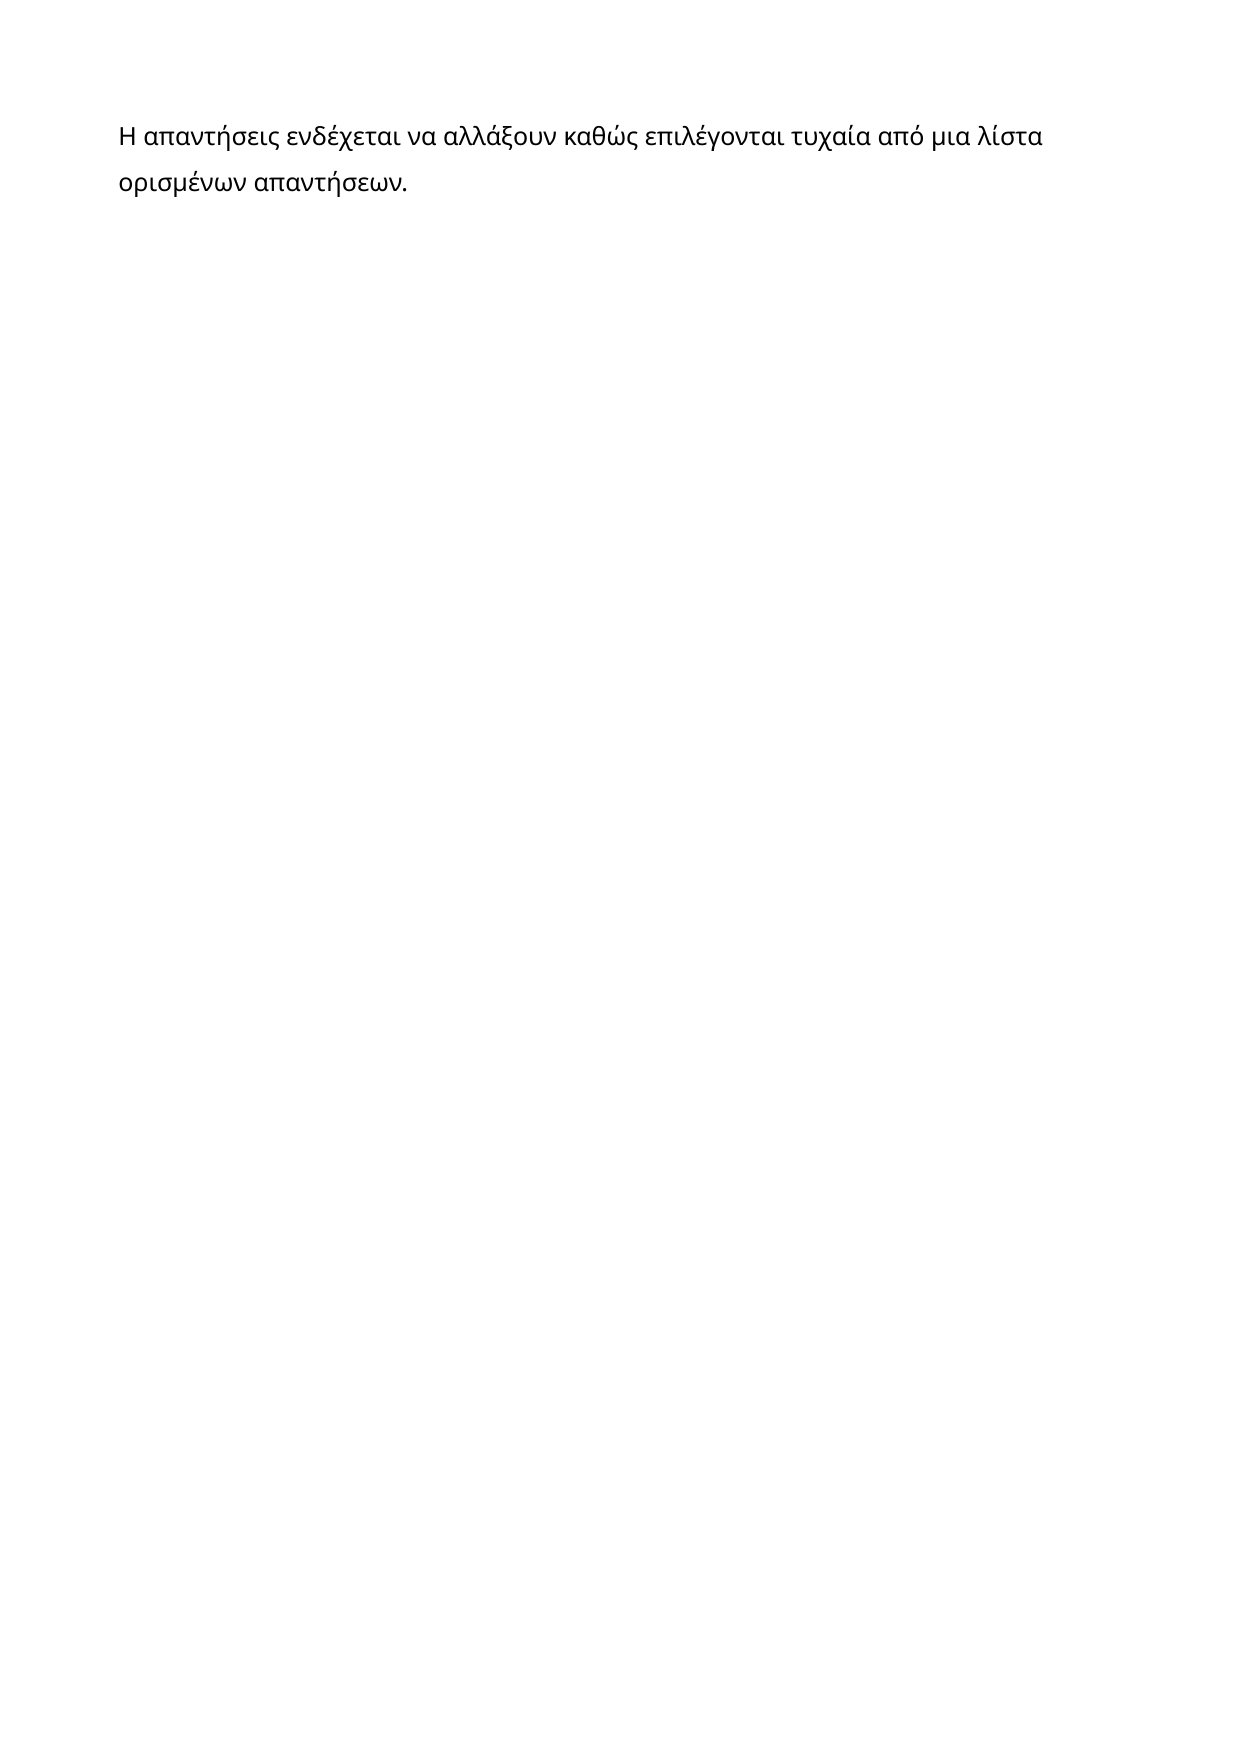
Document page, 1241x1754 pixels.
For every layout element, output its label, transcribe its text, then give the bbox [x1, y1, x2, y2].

text Η απαντήσεις ενδέχεται να αλλάξουν καθώς επιλέγονται τυχαία από μια λίστα ορισμένων απαντήσεων. [118, 118, 1122, 199]
